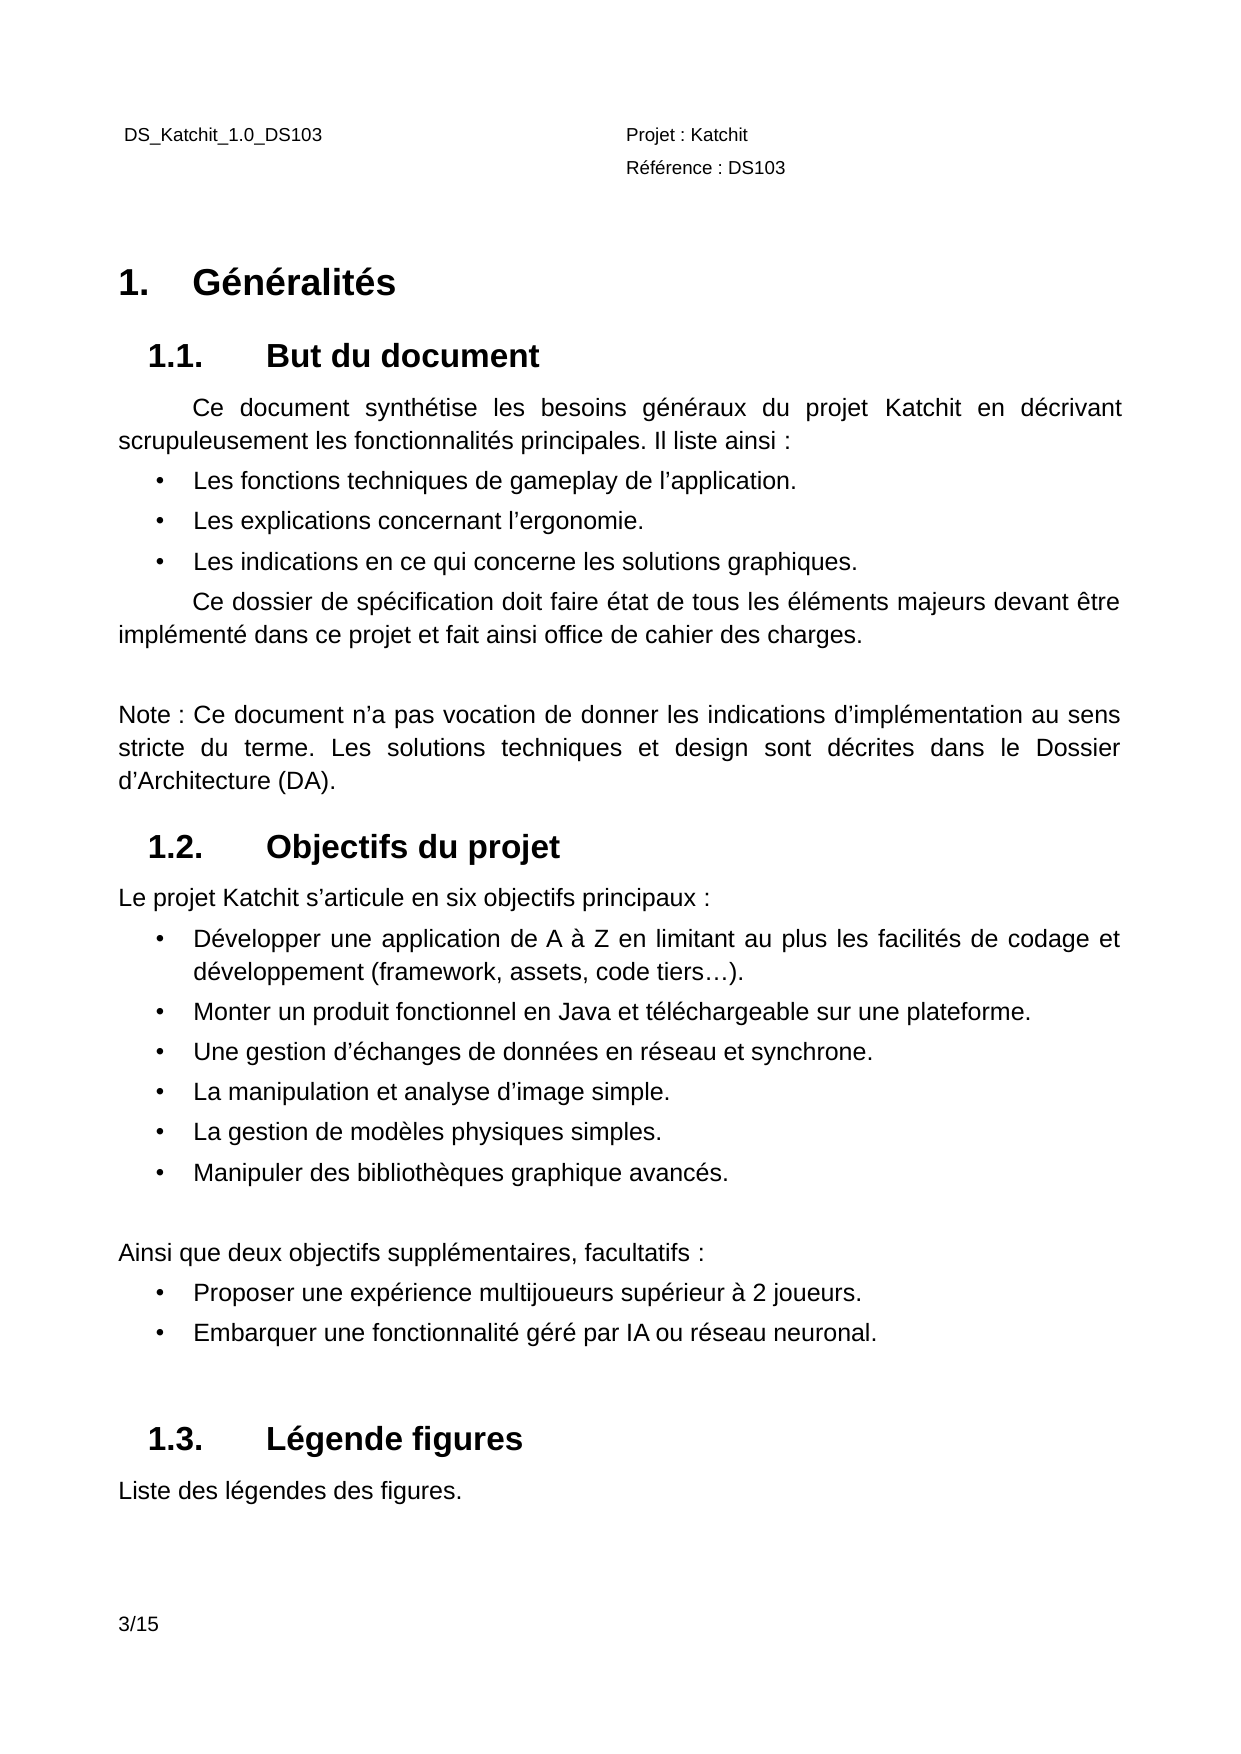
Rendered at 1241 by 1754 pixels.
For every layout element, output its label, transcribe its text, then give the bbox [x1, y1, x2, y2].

text Ce document synthétise les besoins généraux du projet Katchit en décrivant scrupuleusement les fonctionnalités principales. Il liste ainsi : [118, 393, 1122, 455]
subtitle Légende figures [118, 1419, 1122, 1458]
list Développer une application de A à Z en limitant au plus les facilités de codage et développement (framework, assets, code tiers…). [156, 923, 1122, 985]
list Manipuler des bibliothèques graphique avancés. [156, 1158, 1122, 1186]
text Ce dossier de spécification doit faire état de tous les éléments majeurs devant être implémenté dans ce projet et fait ainsi office de cahier des charges. [118, 587, 1122, 648]
list Les indications en ce qui concerne les solutions graphiques. [156, 546, 1122, 575]
list Les explications concernant l’ergonomie. [156, 506, 1122, 535]
list Embarquer une fonctionnalité géré par IA ou réseau neuronal. [156, 1318, 1122, 1347]
text Ainsi que deux objectifs supplémentaires, facultatifs : [118, 1238, 1122, 1267]
subtitle Objectifs du projet [118, 827, 1122, 865]
text Liste des légendes des figures. [118, 1476, 1122, 1505]
text Le projet Katchit s’articule en six objectifs principaux : [118, 883, 1122, 912]
subtitle But du document [118, 336, 1122, 374]
list Monter un produit fonctionnel en Java et téléchargeable sur une plateforme. [156, 997, 1122, 1026]
list La manipulation et analyse d’image simple. [156, 1077, 1122, 1106]
text Note : Ce document n’a pas vocation de donner les indications d’implémentation au sens stricte du terme. Les solutions techniques et design sont décrites dans le Dossier d’Architecture (DA). [118, 700, 1122, 795]
list Proposer une expérience multijoueurs supérieur à 2 joueurs. [156, 1278, 1122, 1307]
list La gestion de modèles physiques simples. [156, 1117, 1122, 1146]
subtitle Généralités [118, 260, 1122, 303]
list Une gestion d’échanges de données en réseau et synchrone. [156, 1037, 1122, 1066]
list Les fonctions techniques de gameplay de l’application. [156, 466, 1122, 495]
